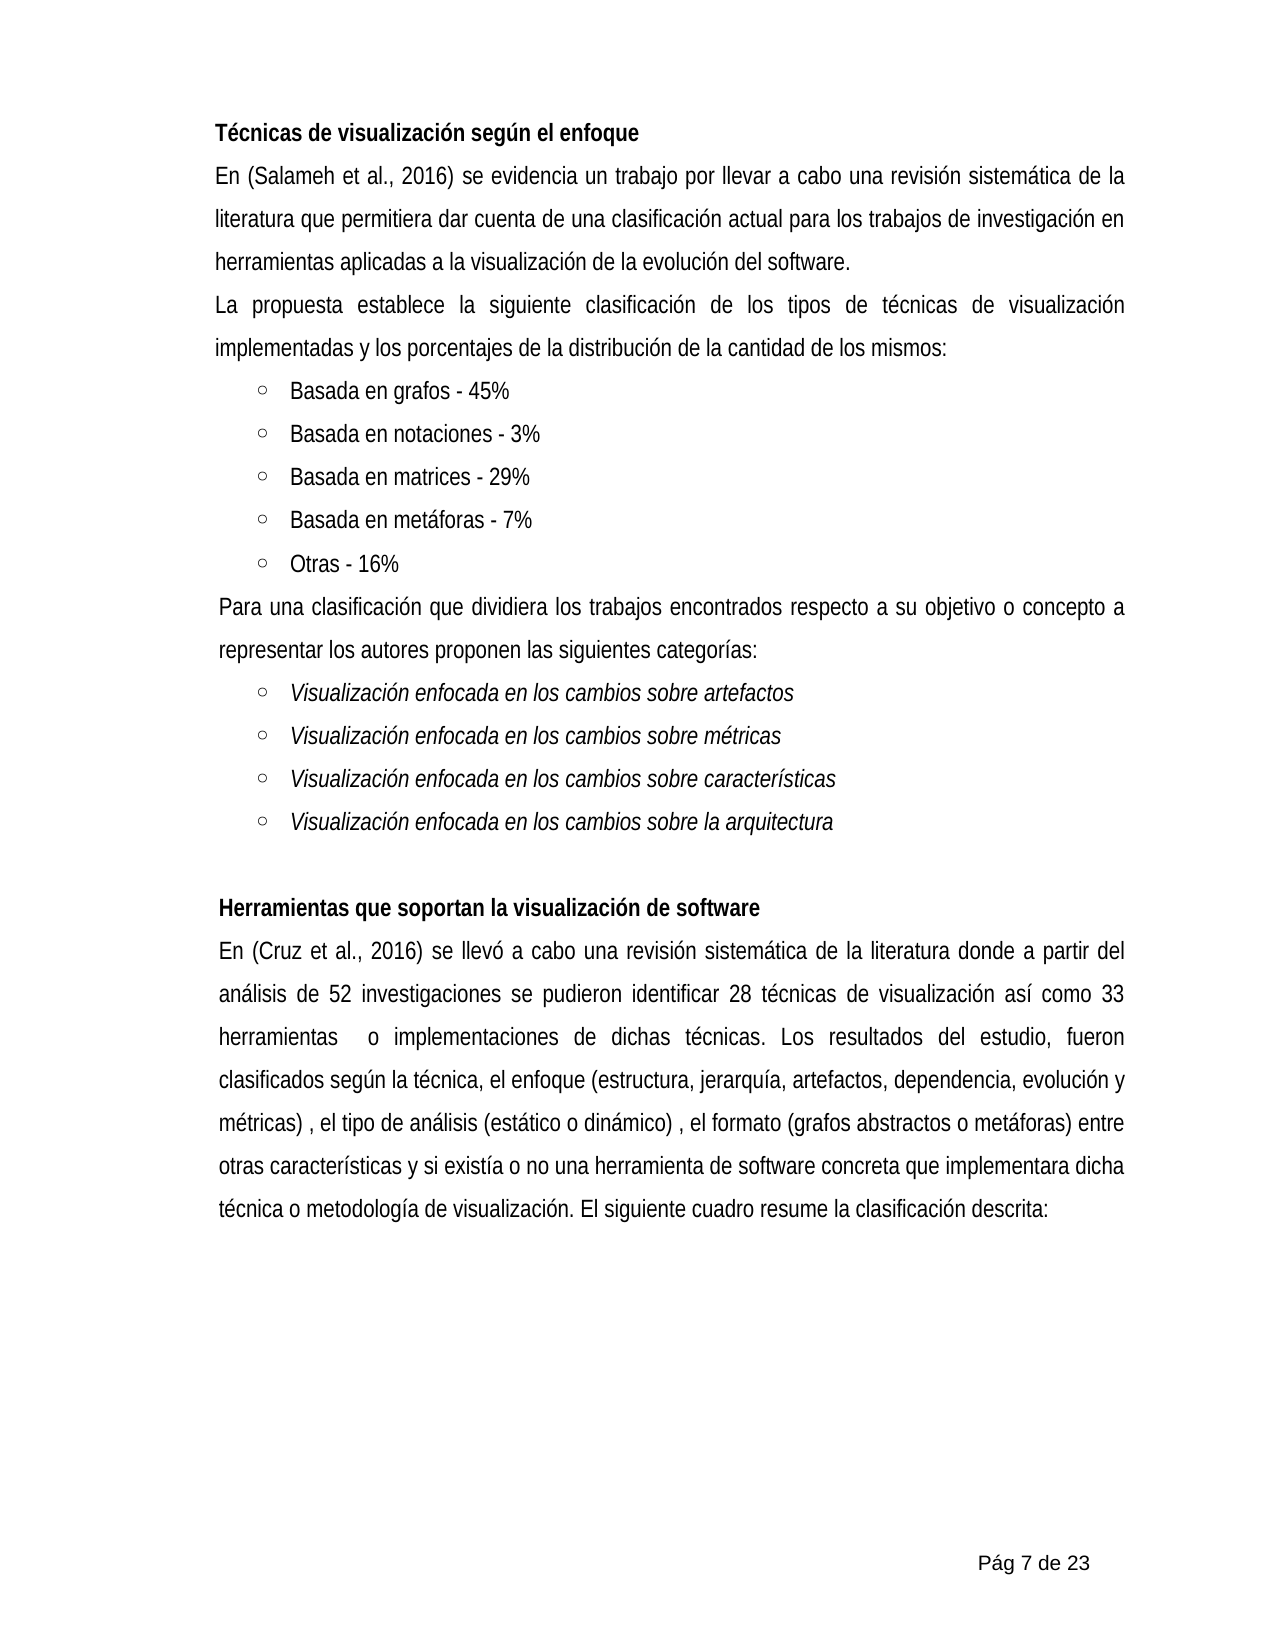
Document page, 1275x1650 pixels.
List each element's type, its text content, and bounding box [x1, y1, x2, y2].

text En (Cruz et al., 2016) se llevó a cabo una revisión sistemática de la literatura donde a partir del análisis de 52 investigaciones se pudieron identificar 28 técnicas de visualización así como 33 herramientas o implementaciones de dichas técnicas. Los resultados del estudio, fueron clasificados según la técnica, el enfoque (estructura, jerarquía, artefactos, dependencia, evolución y métricas) , el tipo de análisis (estático o dinámico) , el formato (grafos abstractos o metáforas) entre otras características y si existía o no una herramienta de software concreta que implementara dicha técnica o metodología de visualización. El siguiente cuadro resume la clasificación descrita: [218, 936, 1127, 1222]
text Técnicas de visualización según el enfoque [215, 118, 1127, 147]
list Otras - 16% [252, 548, 1127, 577]
list Visualización enfocada en los cambios sobre la arquitectura [252, 807, 1127, 836]
text En (Salameh et al., 2016) se evidencia un trabajo por llevar a cabo una revisión sistemática de la literatura que permitiera dar cuenta de una clasificación actual para los trabajos de investigación en herramientas aplicadas a la visualización de la evolución del software. [215, 161, 1127, 276]
list Basada en notaciones - 3% [252, 419, 1127, 448]
text Para una clasificación que dividiera los trabajos encontrados respecto a su objetivo o concepto a representar los autores proponen las siguientes categorías: [218, 592, 1127, 663]
list Visualización enfocada en los cambios sobre artefactos [252, 678, 1127, 706]
list Basada en metáforas - 7% [252, 505, 1127, 534]
list Basada en matrices - 29% [252, 462, 1127, 491]
list Visualización enfocada en los cambios sobre métricas [252, 721, 1127, 750]
list Visualización enfocada en los cambios sobre características [252, 764, 1127, 793]
text La propuesta establece la siguiente clasificación de los tipos de técnicas de visualización implementadas y los porcentajes de la distribución de la cantidad de los mismos: [215, 290, 1127, 361]
text Herramientas que soportan la visualización de software [218, 893, 1127, 922]
list Basada en grafos - 45% [252, 376, 1127, 404]
